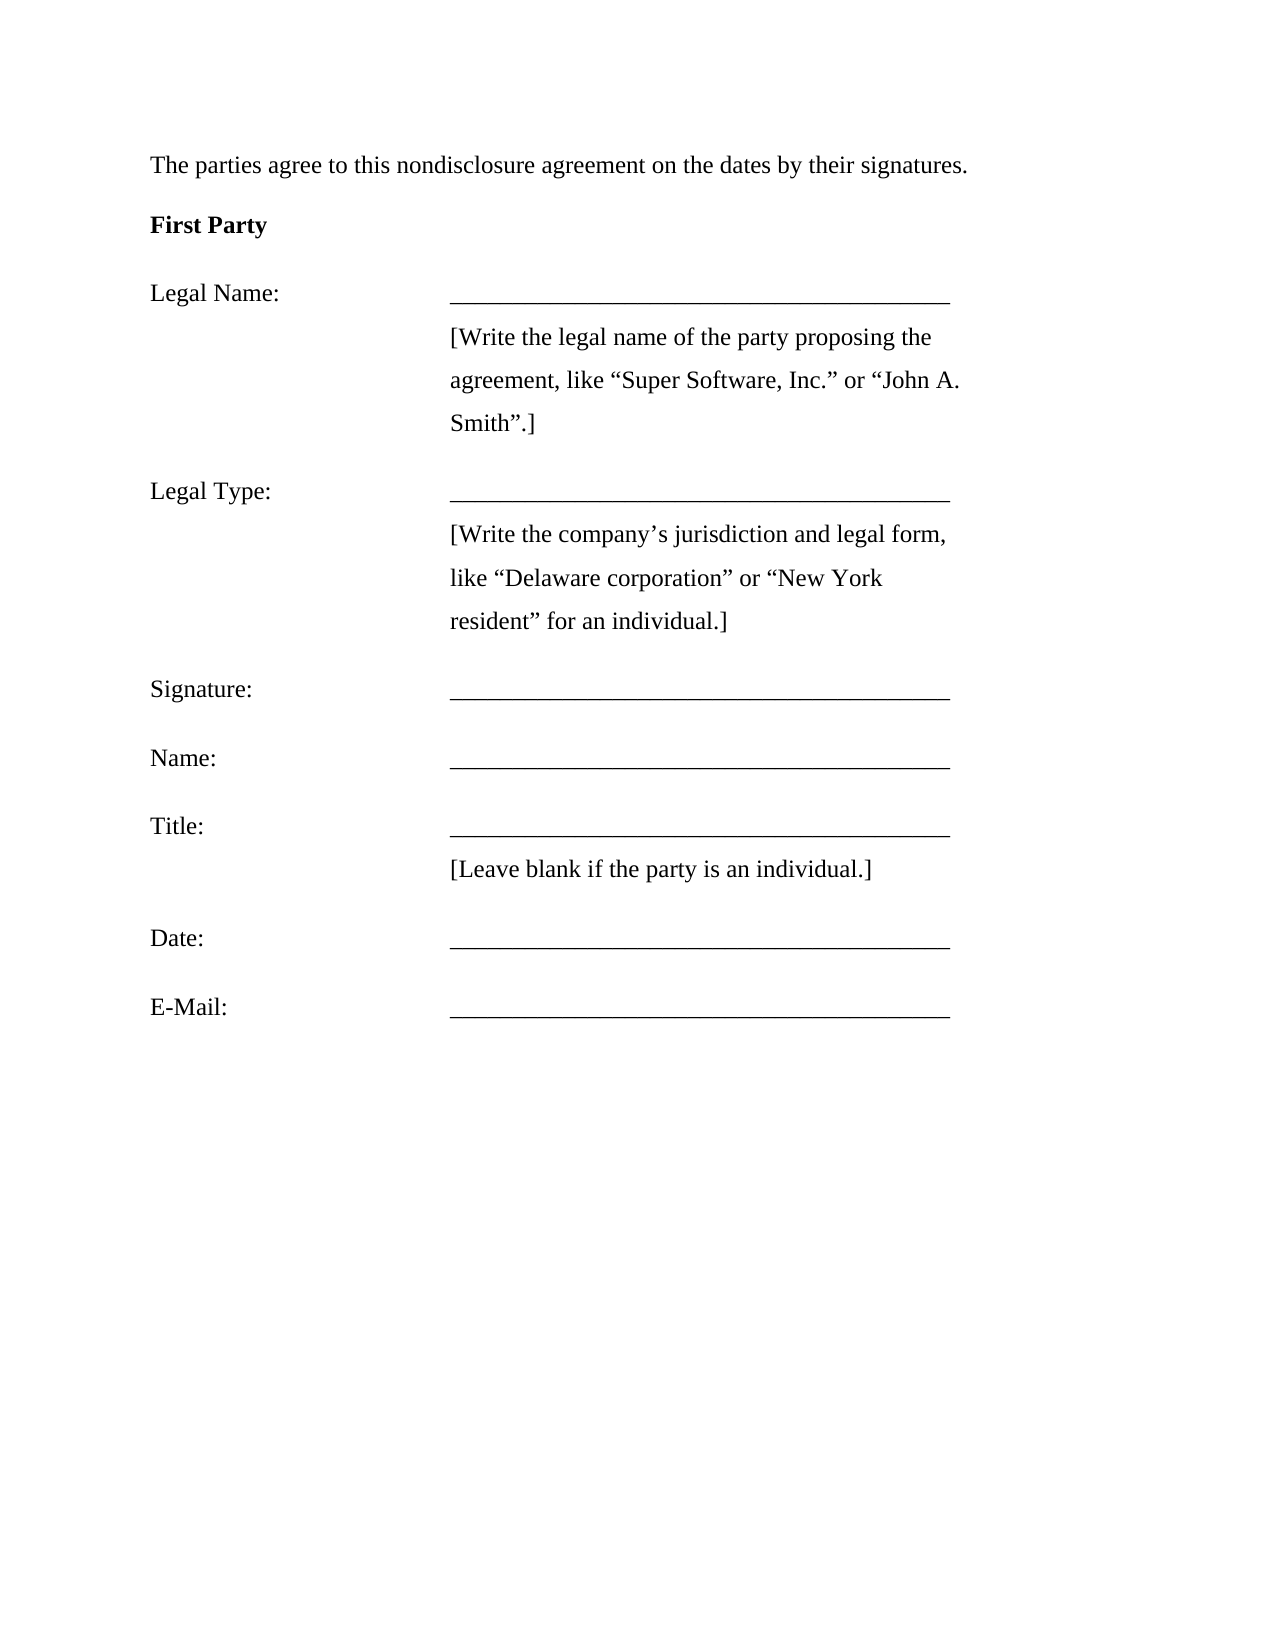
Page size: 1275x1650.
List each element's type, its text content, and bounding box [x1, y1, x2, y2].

text Date: ________________________________________ [150, 923, 975, 952]
text Legal Name: ________________________________________ [Write the legal name of the party proposing the agreement, like “Super Software, Inc.” or “John A. Smith”.] [150, 278, 975, 437]
text E-Mail: ________________________________________ [150, 992, 975, 1020]
text Legal Type: ________________________________________ [Write the company’s jurisdiction and legal form, like “Delaware corporation” or “New York resident” for an individual.] [150, 476, 975, 634]
text Signature: ________________________________________ [150, 674, 975, 703]
text Name: ________________________________________ [150, 743, 975, 772]
text First Party [150, 210, 975, 239]
text The parties agree to this nondisclosure agreement on the dates by their signatures. [150, 150, 1125, 179]
text Title: ________________________________________ [Leave blank if the party is an individual.] [150, 811, 975, 883]
